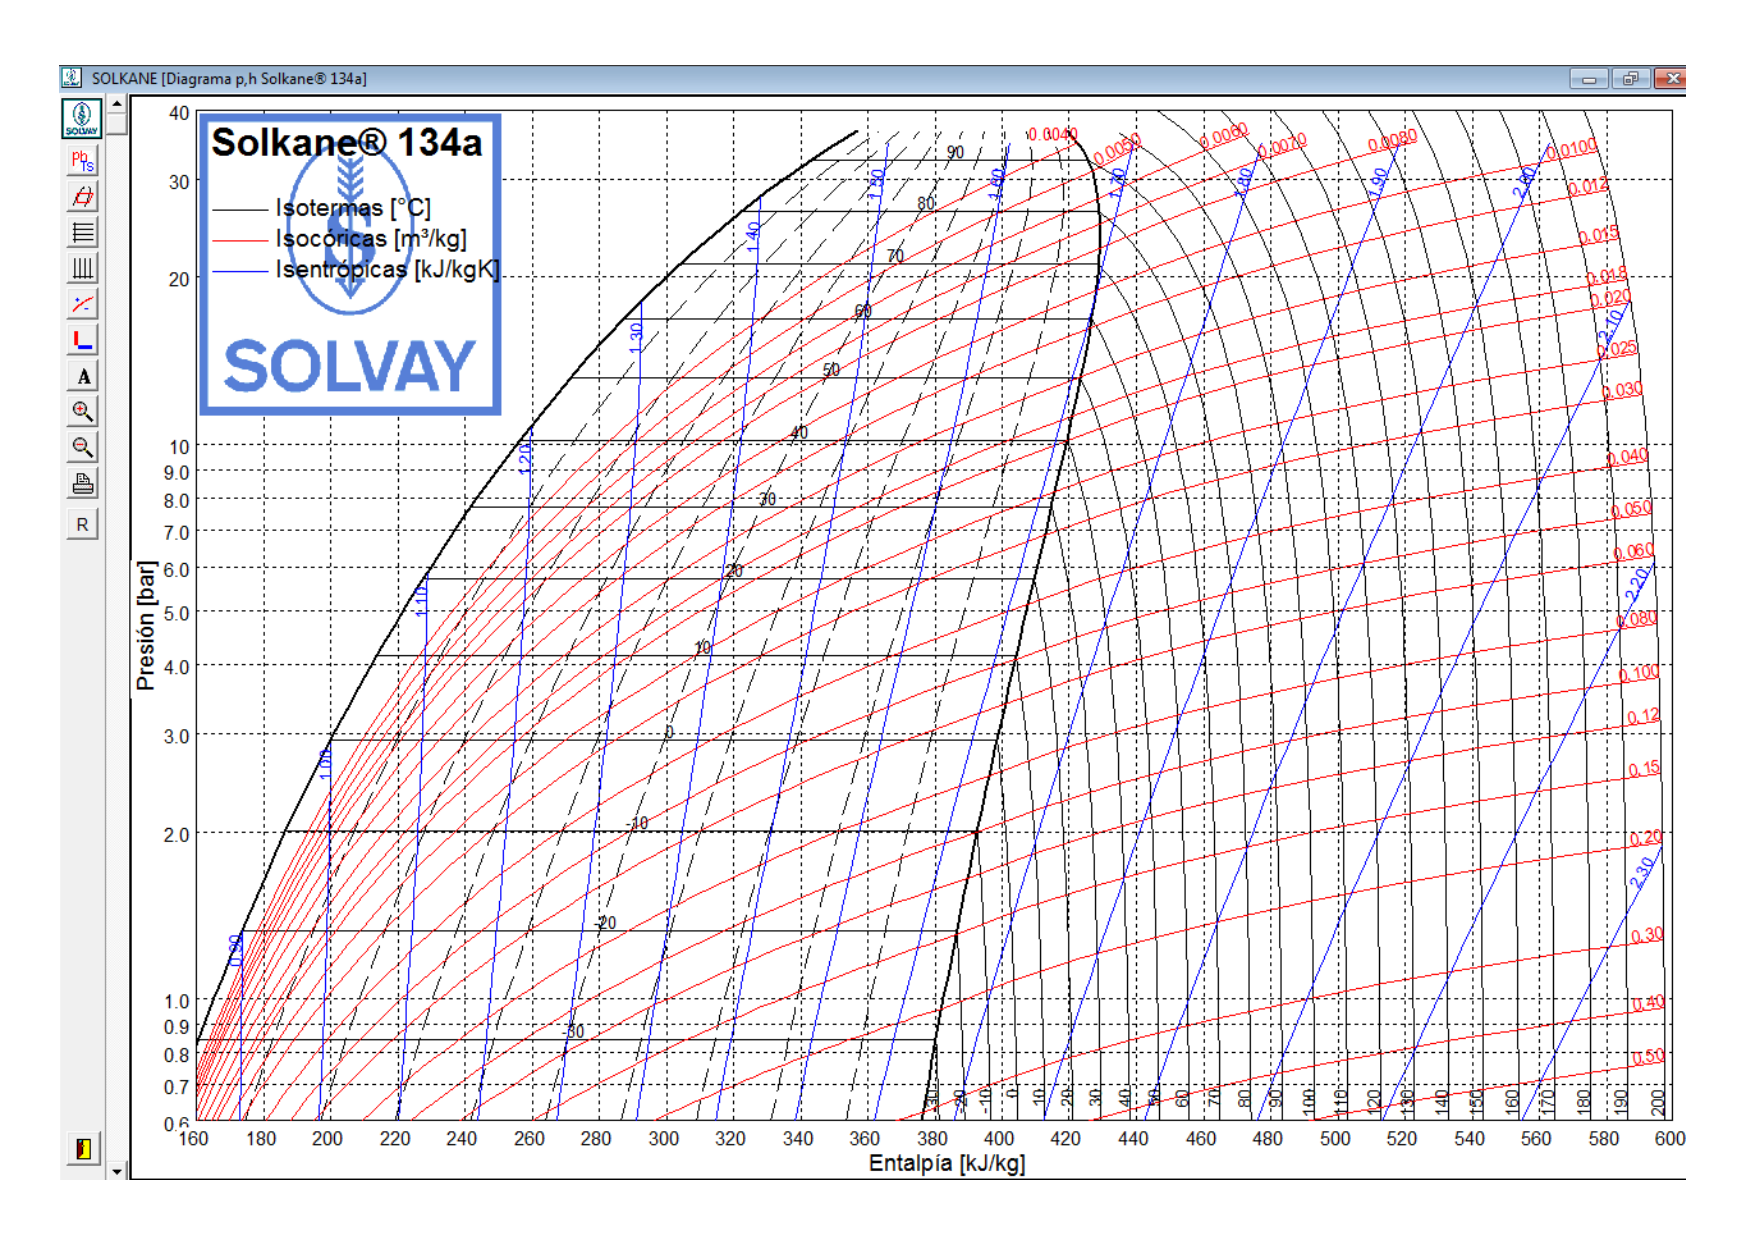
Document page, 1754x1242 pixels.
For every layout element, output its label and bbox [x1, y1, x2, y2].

picture [59, 65, 1686, 1180]
